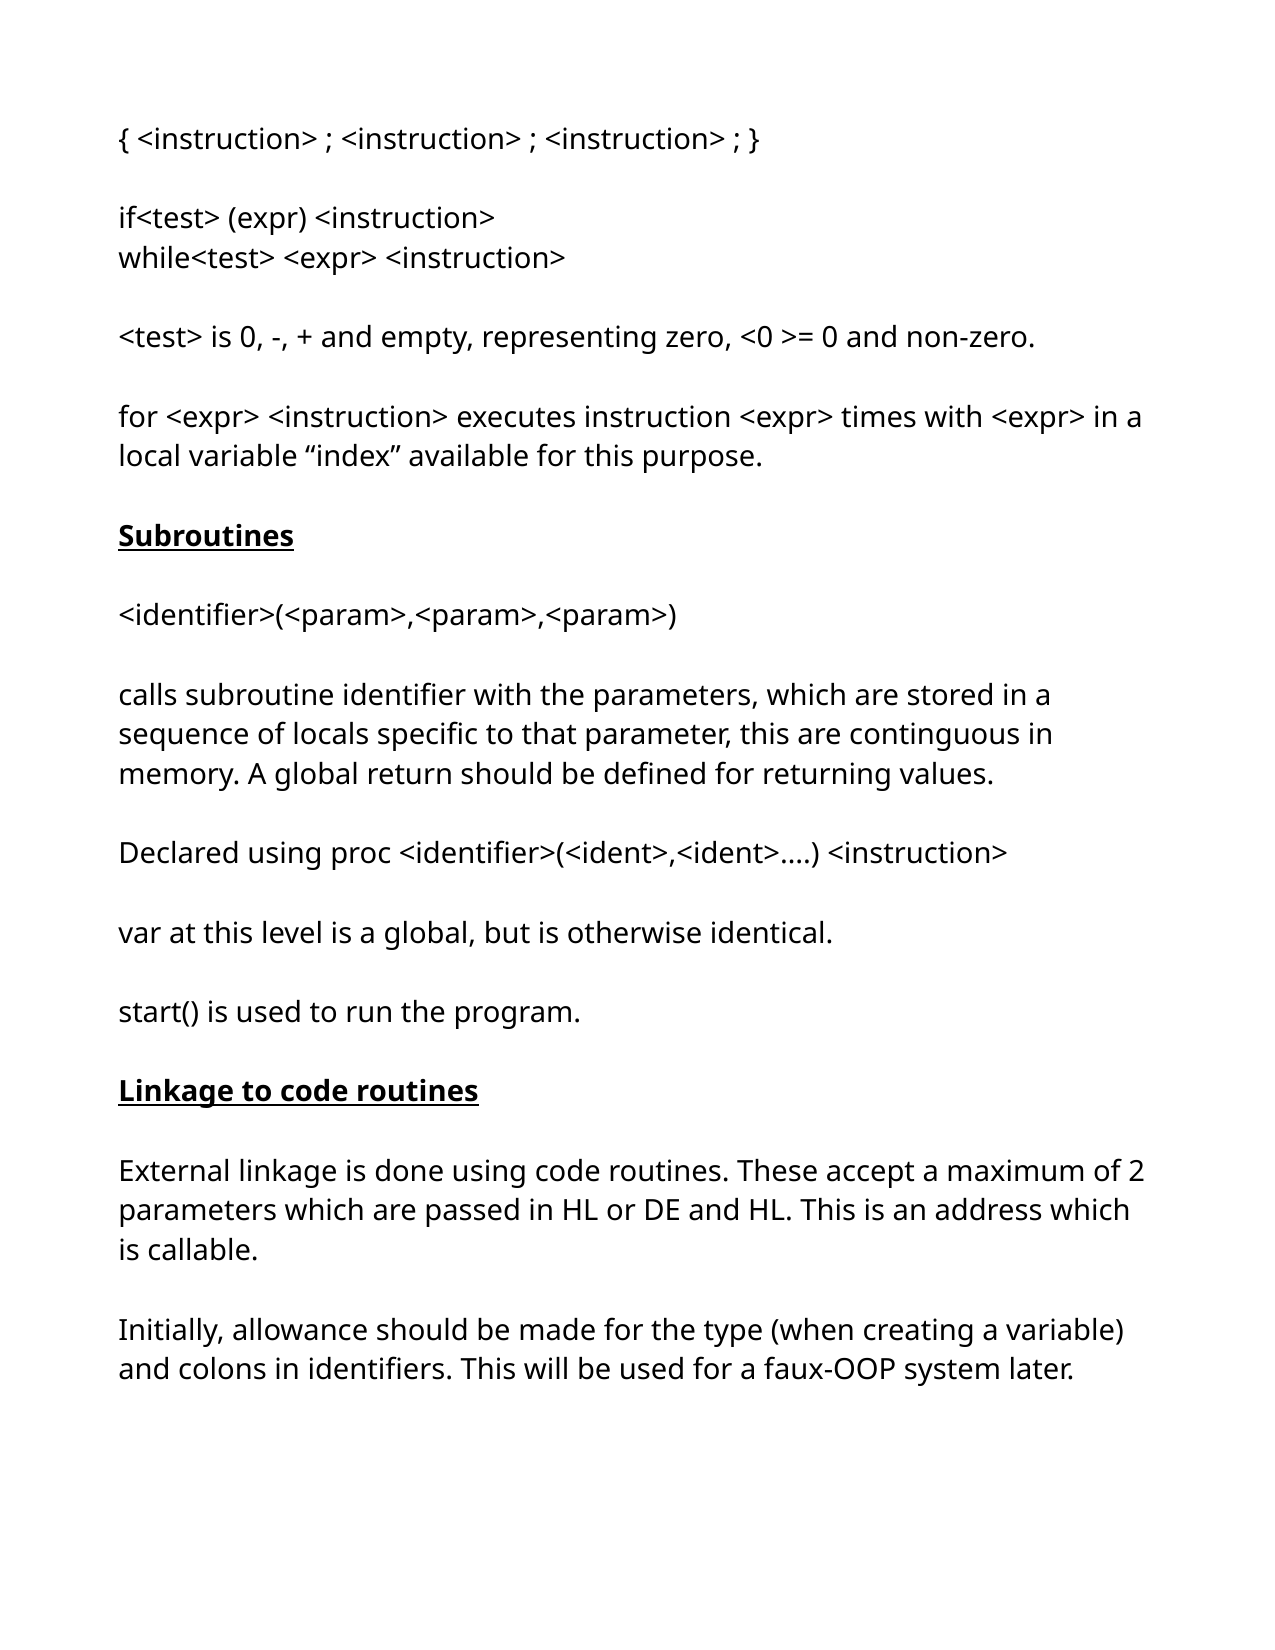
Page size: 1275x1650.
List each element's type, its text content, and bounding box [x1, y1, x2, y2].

text while<test> <expr> <instruction> [118, 237, 1157, 277]
text Linkage to code routines [118, 1071, 1157, 1110]
text External linkage is done using code routines. These accept a maximum of 2 parameters which are passed in HL or DE and HL. This is an address which is callable. [118, 1150, 1157, 1269]
text <identifier>(<param>,<param>,<param>) [118, 594, 1157, 634]
text { <instruction> ; <instruction> ; <instruction> ; } [118, 118, 1157, 158]
text if<test> (expr) <instruction> [118, 197, 1157, 237]
text var at this level is a global, but is otherwise identical. [118, 912, 1157, 952]
text start() is used to run the program. [118, 991, 1157, 1031]
text for <expr> <instruction> executes instruction <expr> times with <expr> in a local variable “index” available for this purpose. [118, 396, 1157, 475]
text calls subroutine identifier with the parameters, which are stored in a sequence of locals specific to that parameter, this are continguous in memory. A global return should be defined for returning values. [118, 674, 1157, 793]
text Initially, allowance should be made for the type (when creating a variable) and colons in identifiers. This will be used for a faux-OOP system later. [118, 1309, 1157, 1388]
text Subroutines [118, 515, 1157, 555]
text Declared using proc <identifier>(<ident>,<ident>….) <instruction> [118, 832, 1157, 872]
text <test> is 0, -, + and empty, representing zero, <0 >= 0 and non-zero. [118, 317, 1157, 356]
